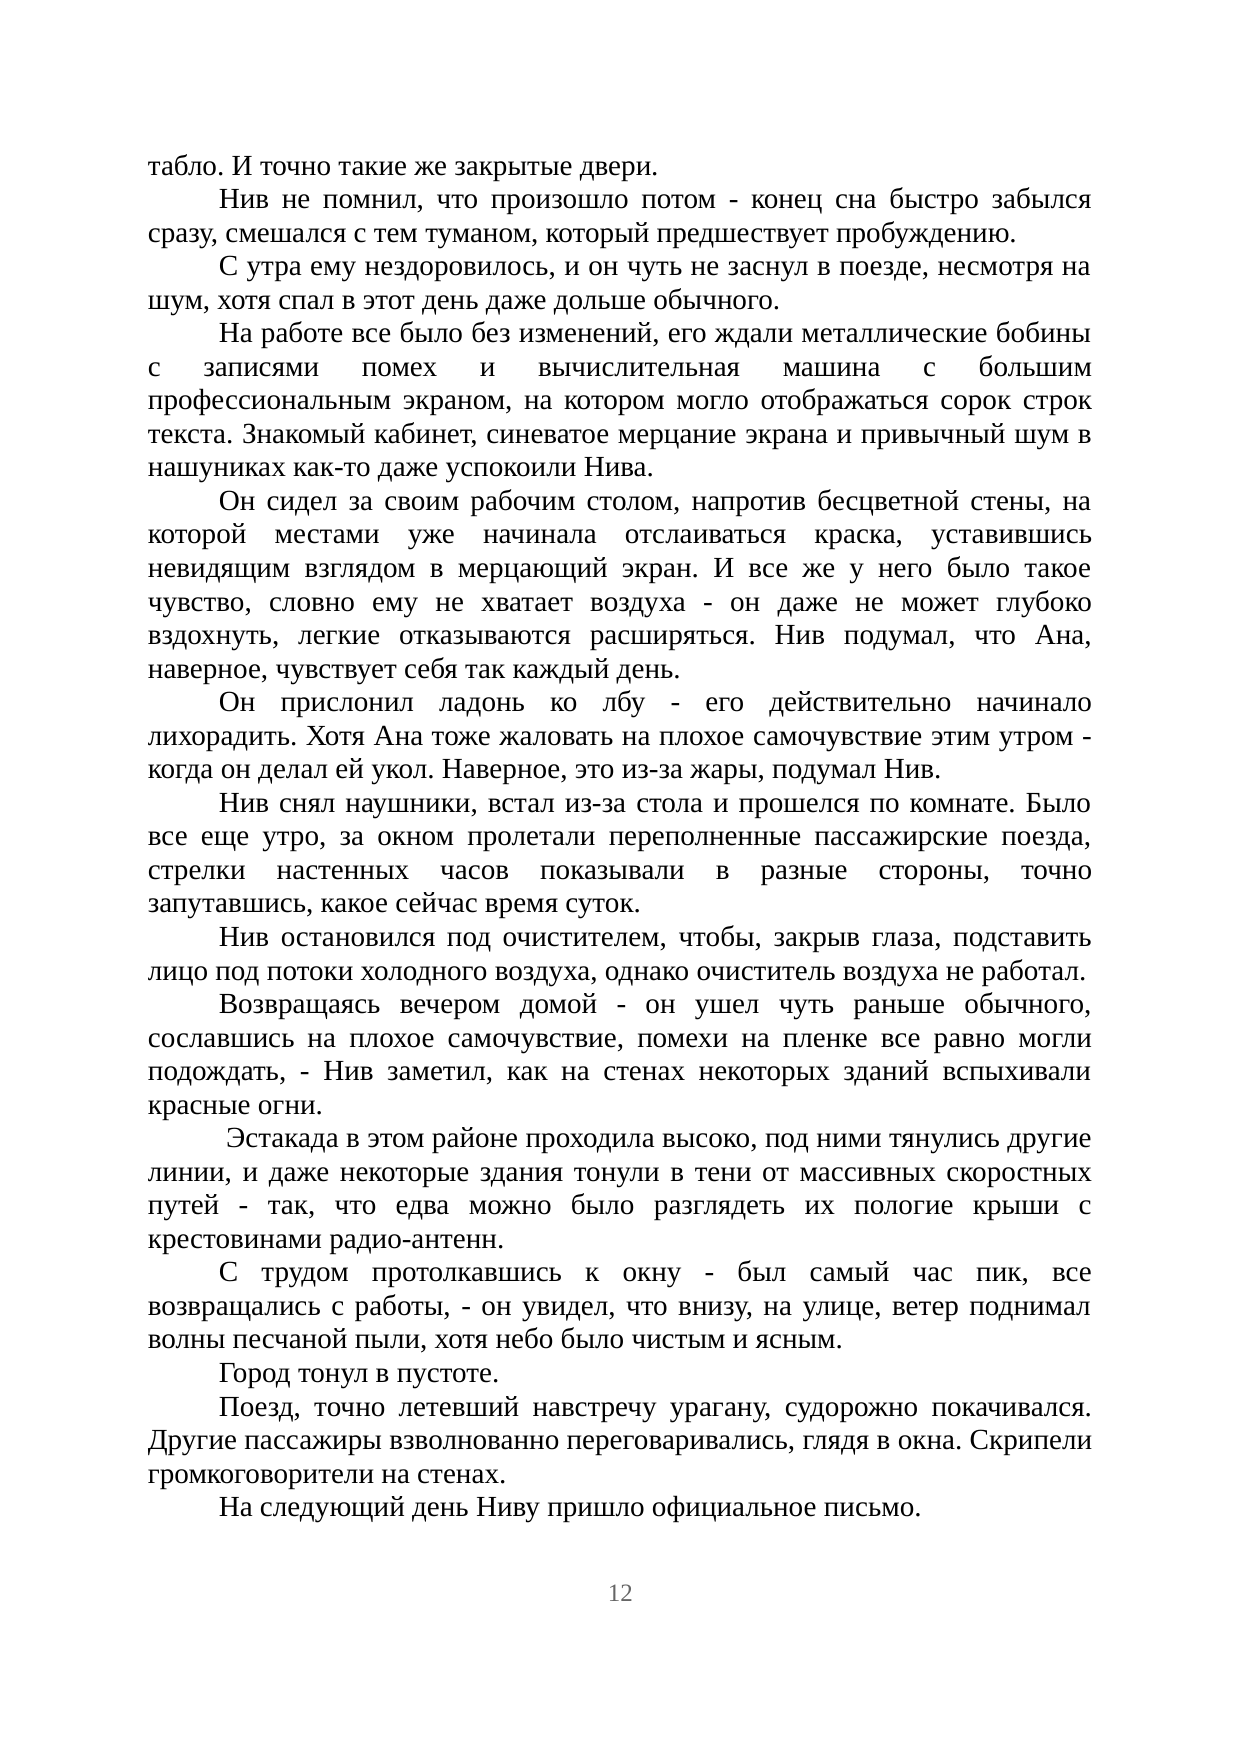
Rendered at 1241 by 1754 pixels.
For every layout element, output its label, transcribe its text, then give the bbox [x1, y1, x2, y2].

text Возвращаясь вечером домой - он ушел чуть раньше обычного, сославшись на плохое самочувствие, помехи на пленке все равно могли подождать, - Нив заметил, как на стенах некоторых зданий вспыхивали красные огни. [148, 986, 1093, 1120]
text Эстакада в этом районе проходила высоко, под ними тянулись другие линии, и даже некоторые здания тонули в тени от массивных скоростных путей - так, что едва можно было разглядеть их пологие крыши с крестовинами радио-антенн. [148, 1120, 1093, 1254]
text На следующий день Ниву пришло официальное письмо. [148, 1489, 1093, 1523]
text Город тонул в пустоте. [148, 1355, 1093, 1389]
text табло. И точно такие же закрытые двери. [148, 148, 1093, 181]
text Нив остановился под очистителем, чтобы, закрыв глаза, подставить лицо под потоки холодного воздуха, однако очиститель воздуха не работал. [148, 919, 1093, 986]
text На работе все было без изменений, его ждали металлические бобины с записями помех и вычислительная машина с большим профессиональным экраном, на котором могло отображаться сорок строк текста. Знакомый кабинет, синеватое мерцание экрана и привычный шум в нашуниках как-то даже успокоили Нива. [148, 315, 1093, 483]
text Он прислонил ладонь ко лбу - его действительно начинало лихорадить. Хотя Ана тоже жаловать на плохое самочувствие этим утром - когда он делал ей укол. Наверное, это из-за жары, подумал Нив. [148, 684, 1093, 785]
text С трудом протолкавшись к окну - был самый час пик, все возвращались с работы, - он увидел, что внизу, на улице, ветер поднимал волны песчаной пыли, хотя небо было чистым и ясным. [148, 1254, 1093, 1355]
text Он сидел за своим рабочим столом, напротив бесцветной стены, на которой местами уже начинала отслаиваться краска, уставившись невидящим взглядом в мерцающий экран. И все же у него было такое чувство, словно ему не хватает воздуха - он даже не может глубоко вздохнуть, легкие отказываются расширяться. Нив подумал, что Ана, наверное, чувствует себя так каждый день. [148, 483, 1093, 684]
text Нив снял наушники, встал из-за стола и прошелся по комнате. Было все еще утро, за окном пролетали переполненные пассажирские поезда, стрелки настенных часов показывали в разные стороны, точно запутавшись, какое сейчас время суток. [148, 785, 1093, 919]
text Поезд, точно летевший навстречу урагану, судорожно покачивался. Другие пассажиры взволнованно переговаривались, глядя в окна. Скрипели громкоговорители на стенах. [148, 1389, 1093, 1489]
text Нив не помнил, что произошло потом - конец сна быстро забылся сразу, смешался с тем туманом, который предшествует пробуждению. [148, 181, 1093, 248]
text С утра ему нездоровилось, и он чуть не заснул в поезде, несмотря на шум, хотя спал в этот день даже дольше обычного. [148, 248, 1093, 315]
